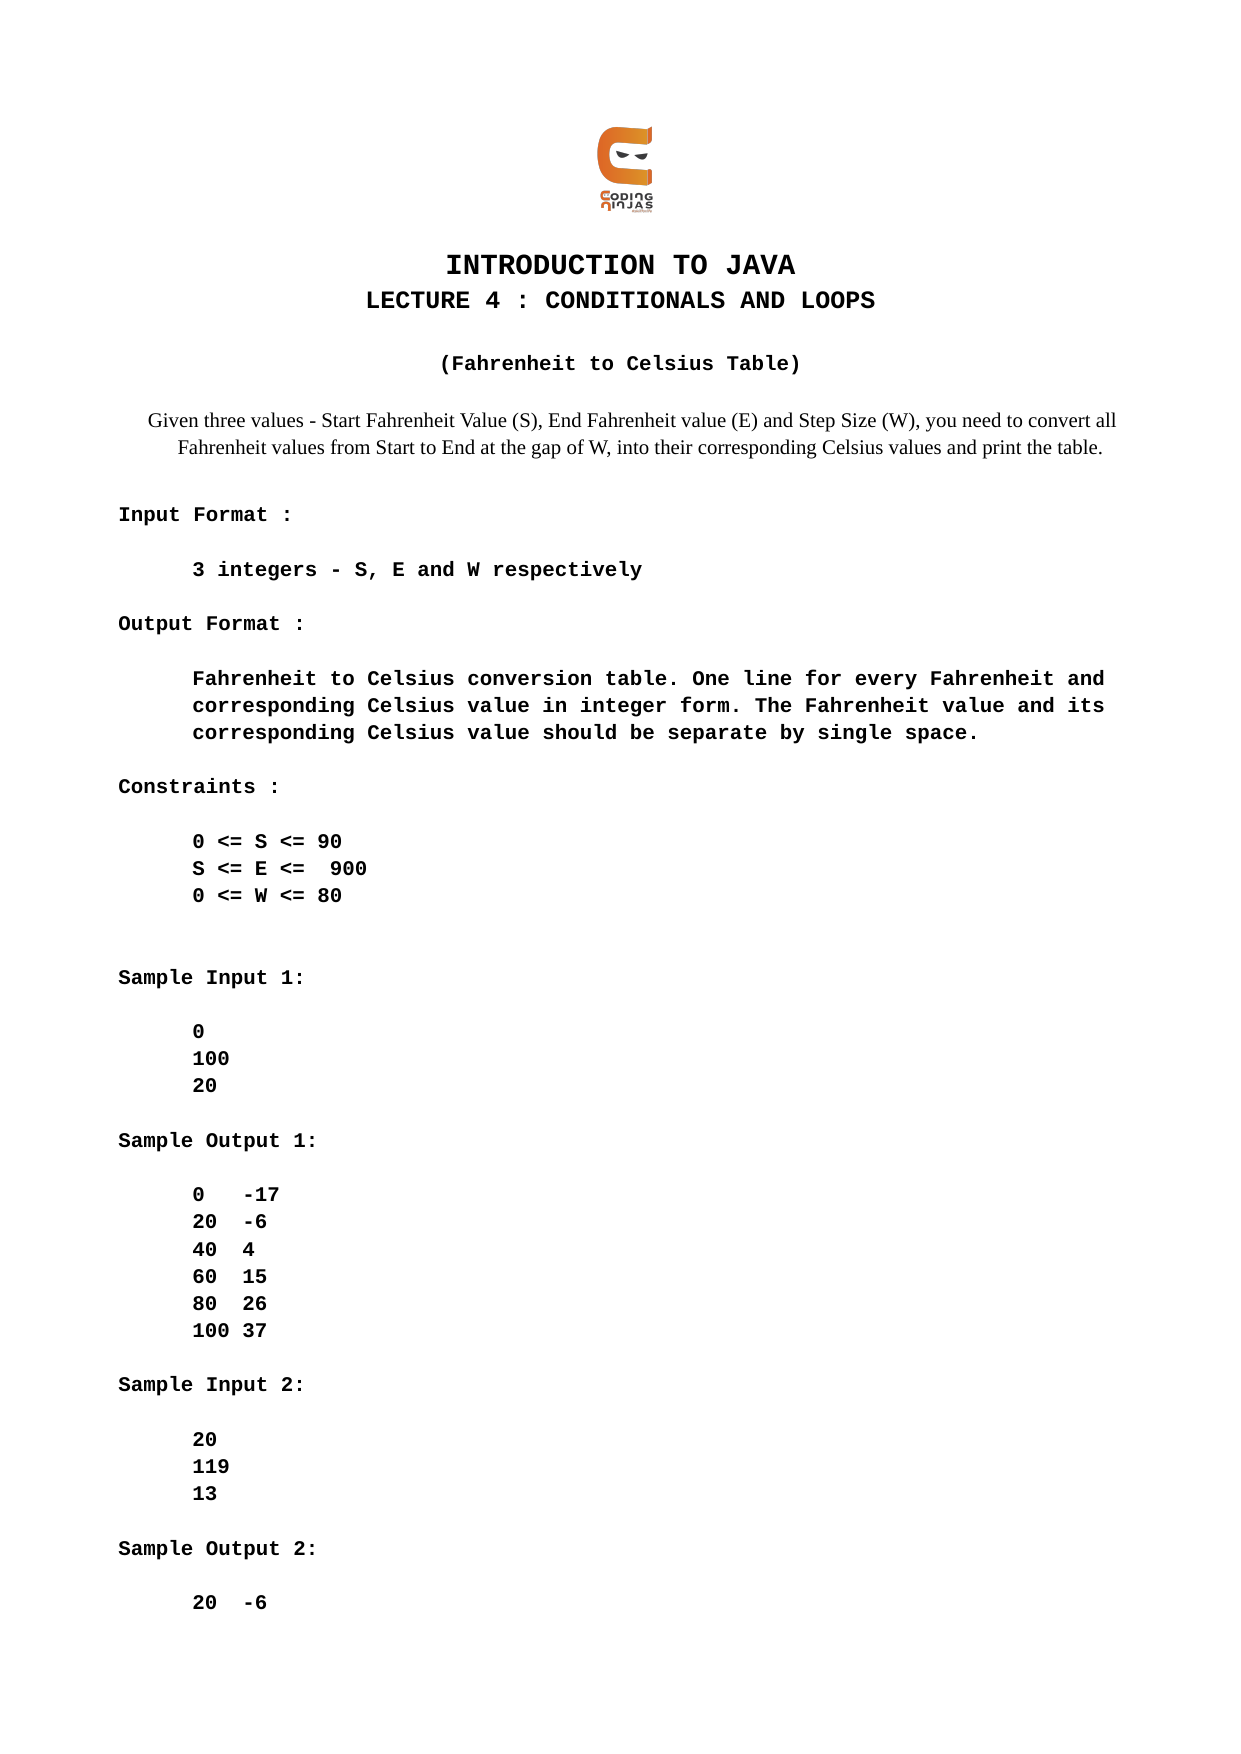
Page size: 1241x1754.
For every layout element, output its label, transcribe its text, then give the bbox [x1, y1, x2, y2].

text 20 -6 [192, 1211, 1122, 1235]
text Sample Input 1: [118, 967, 1122, 990]
text Output Format : [118, 613, 1122, 637]
text 20 [192, 1429, 1122, 1452]
text 100 37 [192, 1320, 1122, 1344]
text 0 [192, 1021, 1122, 1045]
text Sample Input 2: [118, 1374, 1122, 1398]
text Given three values - Start Fahrenheit Value (S), End Fahrenheit value (E) and Step Size (W), you need to convert all Fahrenheit values from Start to End at the gap of W, into their corresponding Celsius values and print the table. [148, 407, 1122, 459]
text Fahrenheit to Celsius conversion table. One line for every Fahrenheit and corresponding Celsius value in integer form. The Fahrenheit value and its corresponding Celsius value should be separate by single space. [192, 668, 1122, 746]
picture [578, 122, 672, 217]
text 13 [192, 1483, 1122, 1507]
text 80 26 [192, 1293, 1122, 1317]
text LECTURE 4 : CONDITIONALS AND LOOPS [118, 288, 1122, 316]
text (Fahrenheit to Celsius Table) [118, 353, 1122, 377]
text 119 [192, 1456, 1122, 1480]
text 3 integers - S, E and W respectively [192, 559, 1122, 582]
text 20 -6 [192, 1592, 1122, 1616]
text 20 [192, 1075, 1122, 1099]
text S <= E <= 900 [192, 858, 1122, 882]
text 0 -17 [192, 1184, 1122, 1208]
text Sample Output 2: [118, 1538, 1122, 1561]
text Constraints : [118, 776, 1122, 800]
text 0 <= S <= 90 [192, 831, 1122, 854]
text Sample Output 1: [118, 1130, 1122, 1153]
text 40 4 [192, 1238, 1122, 1262]
text INTRODUCTION TO JAVA [118, 250, 1122, 283]
text Input Format : [118, 504, 1122, 528]
text 0 <= W <= 80 [192, 885, 1122, 909]
text 100 [192, 1048, 1122, 1072]
text 60 15 [192, 1266, 1122, 1289]
